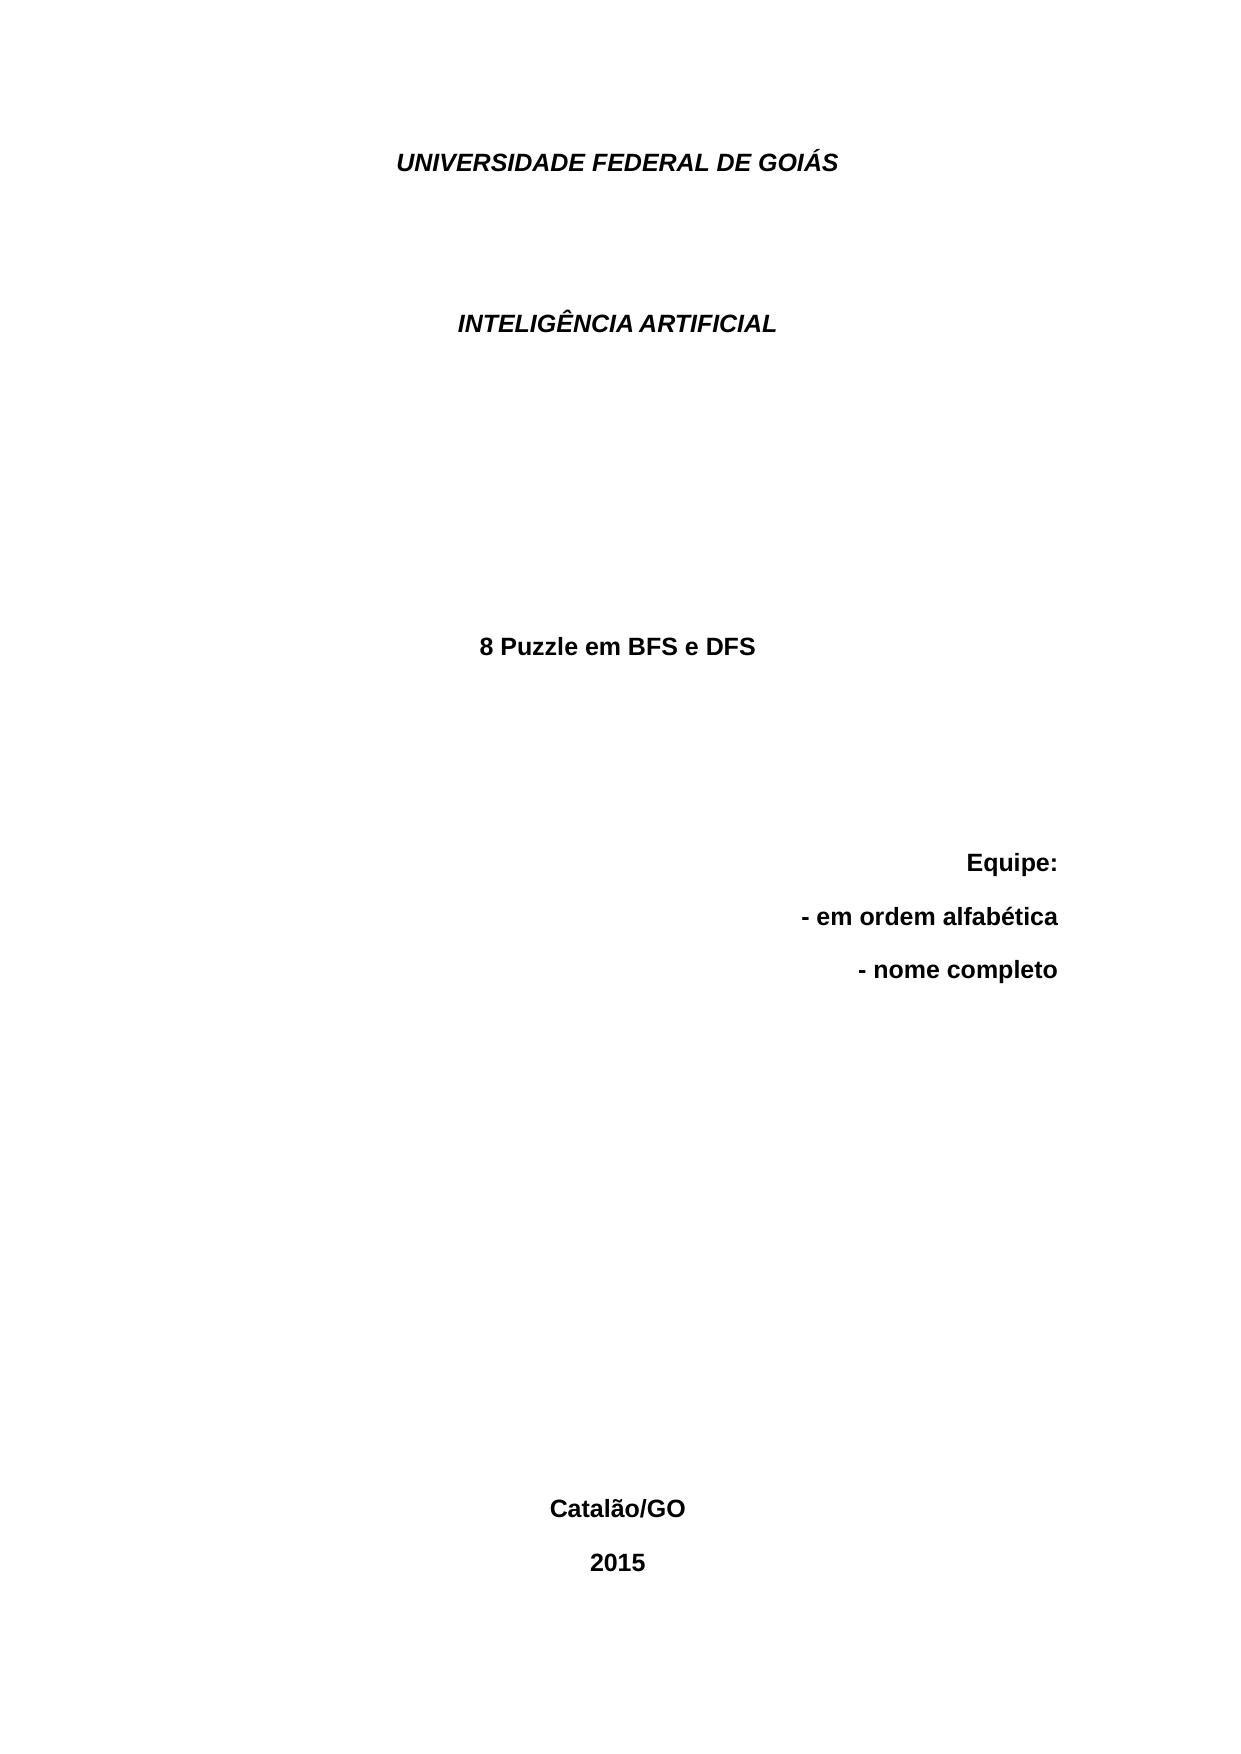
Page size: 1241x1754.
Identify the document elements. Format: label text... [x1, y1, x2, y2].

text Equipe: [177, 848, 1058, 876]
text 8 Puzzle em BFS e DFS [177, 632, 1058, 661]
text UNIVERSIDADE FEDERAL DE GOIÁS [177, 148, 1058, 176]
text 2015 [177, 1548, 1058, 1577]
text Catalão/GO [177, 1494, 1058, 1523]
text - nome completo [177, 955, 1058, 984]
text INTELIGÊNCIA ARTIFICIAL [177, 309, 1058, 338]
text - em ordem alfabética [177, 902, 1058, 930]
